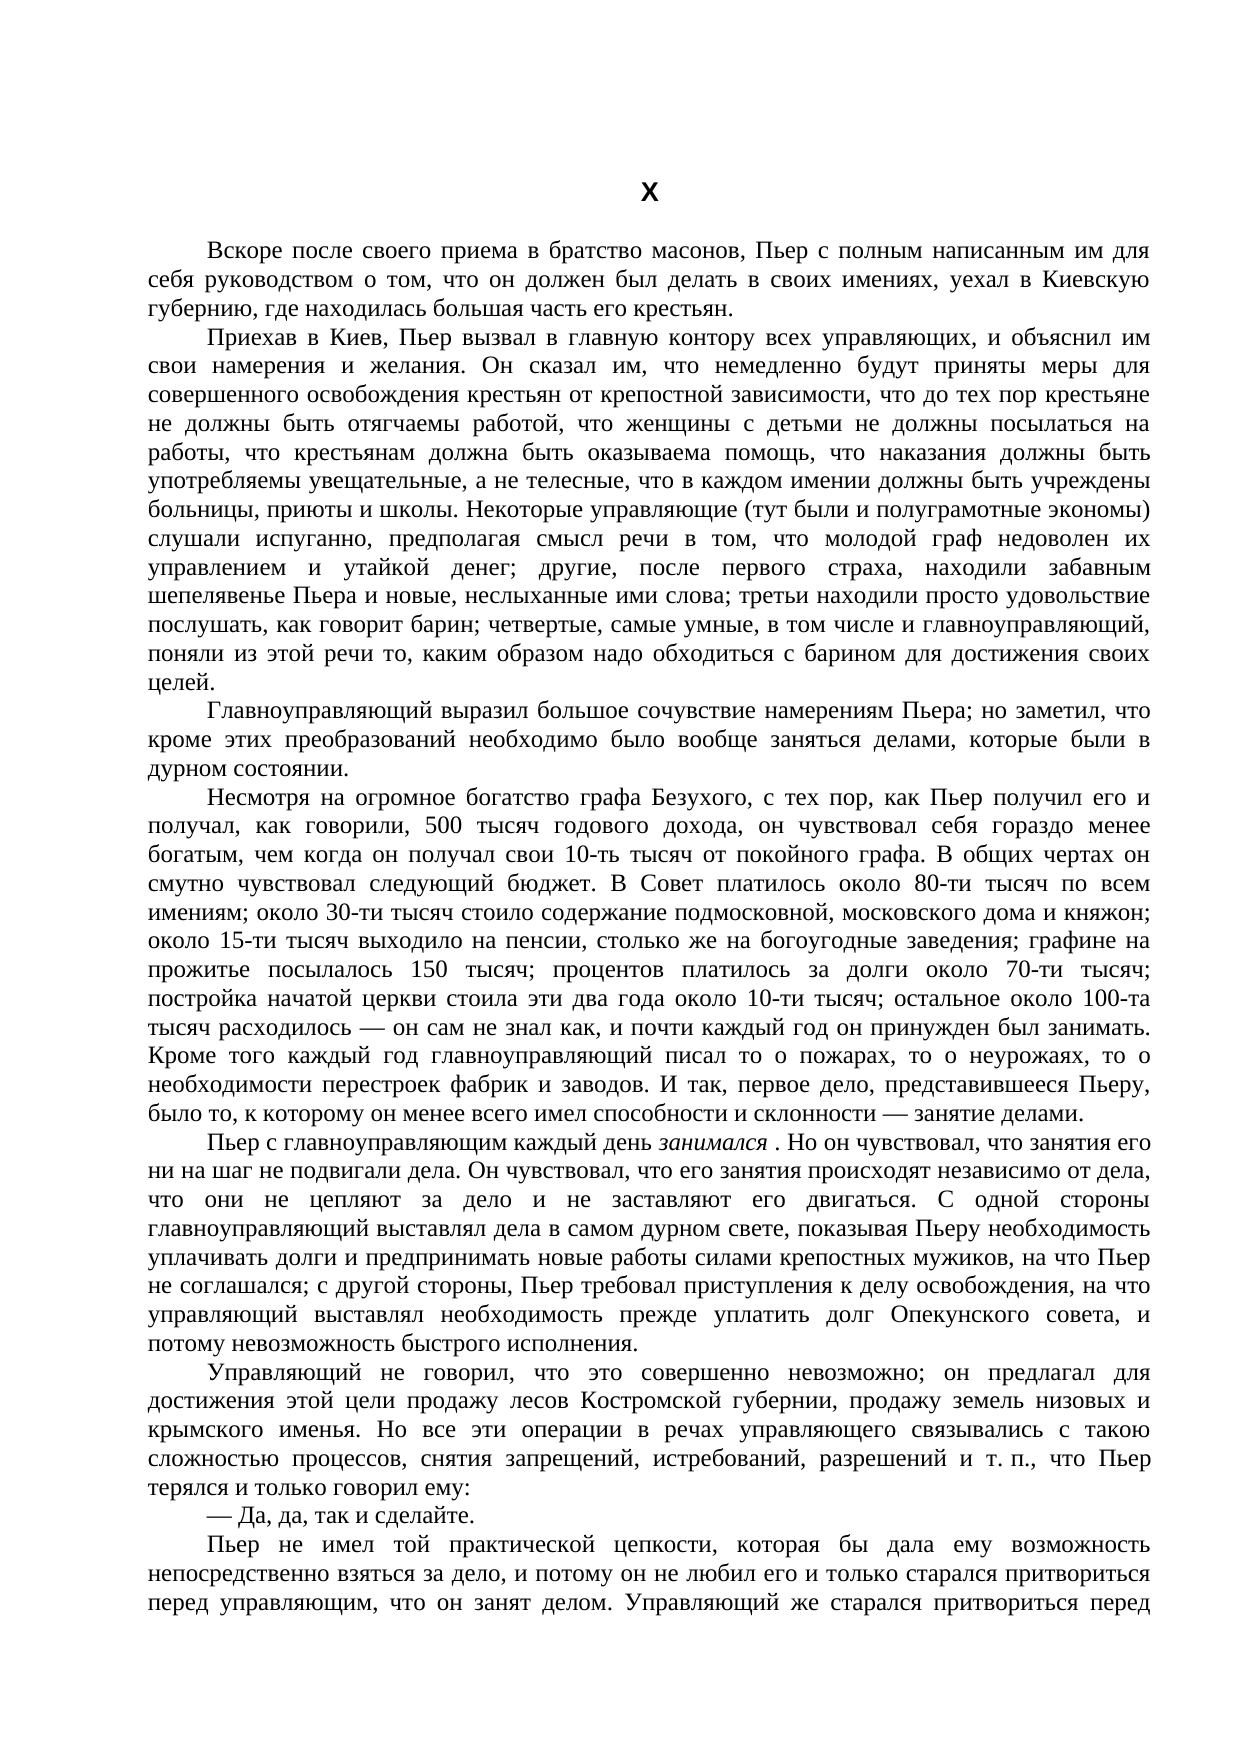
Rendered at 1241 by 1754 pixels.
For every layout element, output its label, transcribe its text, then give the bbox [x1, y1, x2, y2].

text Пьер не имел той практической цепкости, которая бы дала ему возможность непосредственно взяться за дело, и потому он не любил его и только старался притвориться перед управляющим, что он занят делом. Управляющий же старался притвориться перед [148, 1529, 1152, 1616]
text Пьер с главноуправляющим каждый день занимался . Но он чувствовал, что занятия его ни на шаг не подвигали дела. Он чувствовал, что его занятия происходят независимо от дела, что они не цепляют за дело и не заставляют его двигаться. С одной стороны главноуправляющий выставлял дела в самом дурном свете, показывая Пьеру необходимость уплачивать долги и предпринимать новые работы силами крепостных мужиков, на что Пьер не соглашался; с другой стороны, Пьер требовал приступления к делу освобождения, на что управляющий выставлял необходимость прежде уплатить долг Опекунского совета, и потому невозможность быстрого исполнения. [148, 1127, 1152, 1357]
text — Да, да, так и сделайте. [148, 1501, 1152, 1529]
text Главноуправляющий выразил большое сочувствие намерениям Пьера; но заметил, что кроме этих преобразований необходимо было вообще заняться делами, которые были в дурном состоянии. [148, 696, 1152, 782]
text Вскоре после своего приема в братство масонов, Пьер с полным написанным им для себя руководством о том, что он должен был делать в своих имениях, уехал в Киевскую губернию, где находилась большая часть его крестьян. [148, 236, 1152, 322]
subtitle X [148, 176, 1152, 207]
text Приехав в Киев, Пьер вызвал в главную контору всех управляющих, и объяснил им свои намерения и желания. Он сказал им, что немедленно будут приняты меры для совершенного освобождения крестьян от крепостной зависимости, что до тех пор крестьяне не должны быть отягчаемы работой, что женщины с детьми не должны посылаться на работы, что крестьянам должна быть оказываема помощь, что наказания должны быть употребляемы увещательные, а не телесные, что в каждом имении должны быть учреждены больницы, приюты и школы. Некоторые управляющие (тут были и полуграмотные экономы) слушали испуганно, предполагая смысл речи в том, что молодой граф недоволен их управлением и утайкой денег; другие, после первого страха, находили забавным шепелявенье Пьера и новые, неслыханные ими слова; третьи находили просто удовольствие послушать, как говорит барин; четвертые, самые умные, в том числе и главноуправляющий, поняли из этой речи то, каким образом надо обходиться с барином для достижения своих целей. [148, 322, 1152, 696]
text Несмотря на огромное богатство графа Безухого, с тех пор, как Пьер получил его и получал, как говорили, 500 тысяч годового дохода, он чувствовал себя гораздо менее богатым, чем когда он получал свои 10-ть тысяч от покойного графа. В общих чертах он смутно чувствовал следующий бюджет. В Совет платилось около 80-ти тысяч по всем имениям; около 30-ти тысяч стоило содержание подмосковной, московского дома и княжон; около 15-ти тысяч выходило на пенсии, столько же на богоугодные заведения; графине на прожитье посылалось 150 тысяч; процентов платилось за долги около 70-ти тысяч; постройка начатой церкви стоила эти два года около 10-ти тысяч; остальное около 100-та тысяч расходилось — он сам не знал как, и почти каждый год он принужден был занимать. Кроме того каждый год главноуправляющий писал то о пожарах, то о неурожаях, то о необходимости перестроек фабрик и заводов. И так, первое дело, представившееся Пьеру, было то, к которому он менее всего имел способности и склонности — занятие делами. [148, 782, 1152, 1127]
text Управляющий не говорил, что это совершенно невозможно; он предлагал для достижения этой цели продажу лесов Костромской губернии, продажу земель низовых и крымского именья. Но все эти операции в речах управляющего связывались с такою сложностью процессов, снятия запрещений, истребований, разрешений и т. п., что Пьер терялся и только говорил ему: [148, 1357, 1152, 1501]
